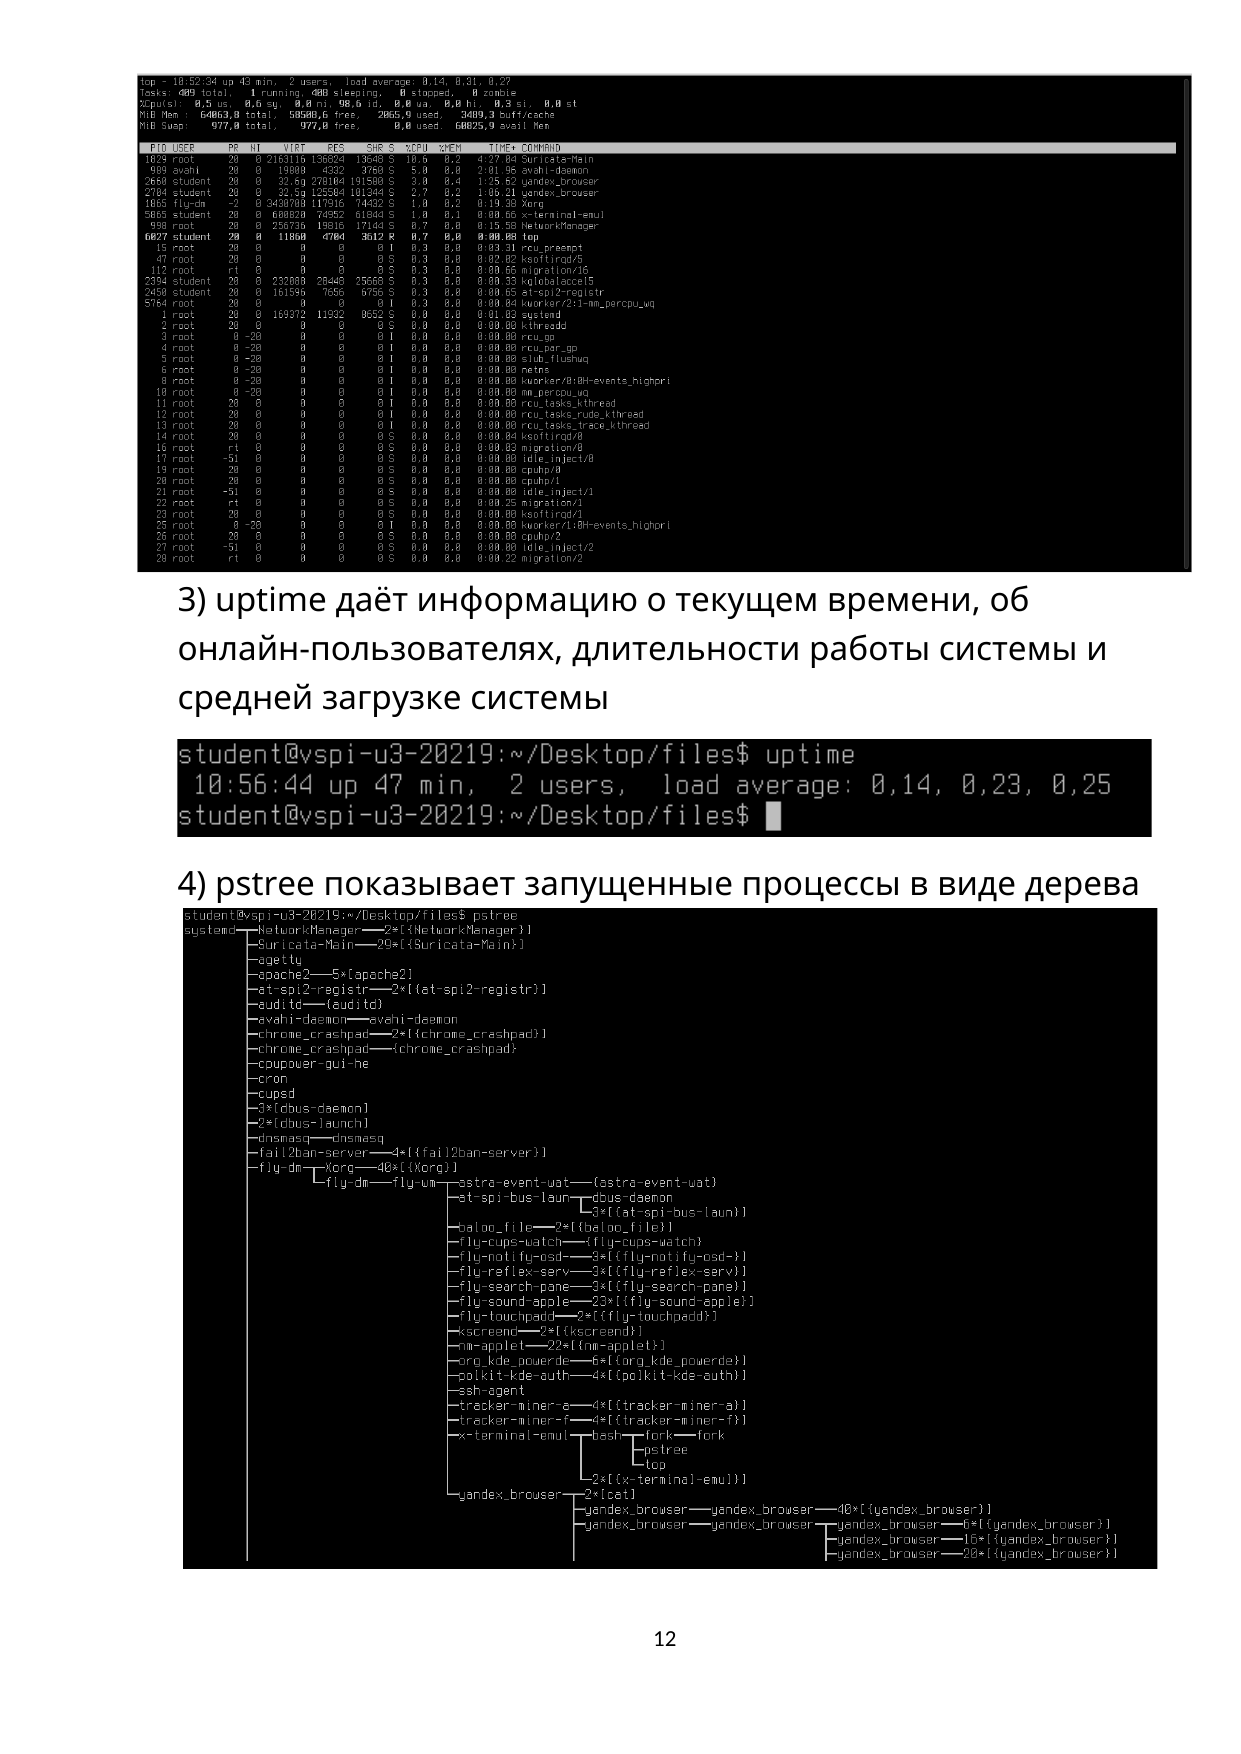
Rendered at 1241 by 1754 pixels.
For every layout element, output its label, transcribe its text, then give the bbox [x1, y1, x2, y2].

text 3) uptime даёт информацию о текущем времени, об онлайн-пользователях, длительности работы системы и средней загрузке системы [177, 573, 1152, 719]
picture [177, 739, 1152, 837]
text 4) pstree показывает запущенные процессы в виде дерева [177, 837, 1152, 905]
picture [183, 908, 1158, 1569]
picture [137, 73, 1192, 573]
